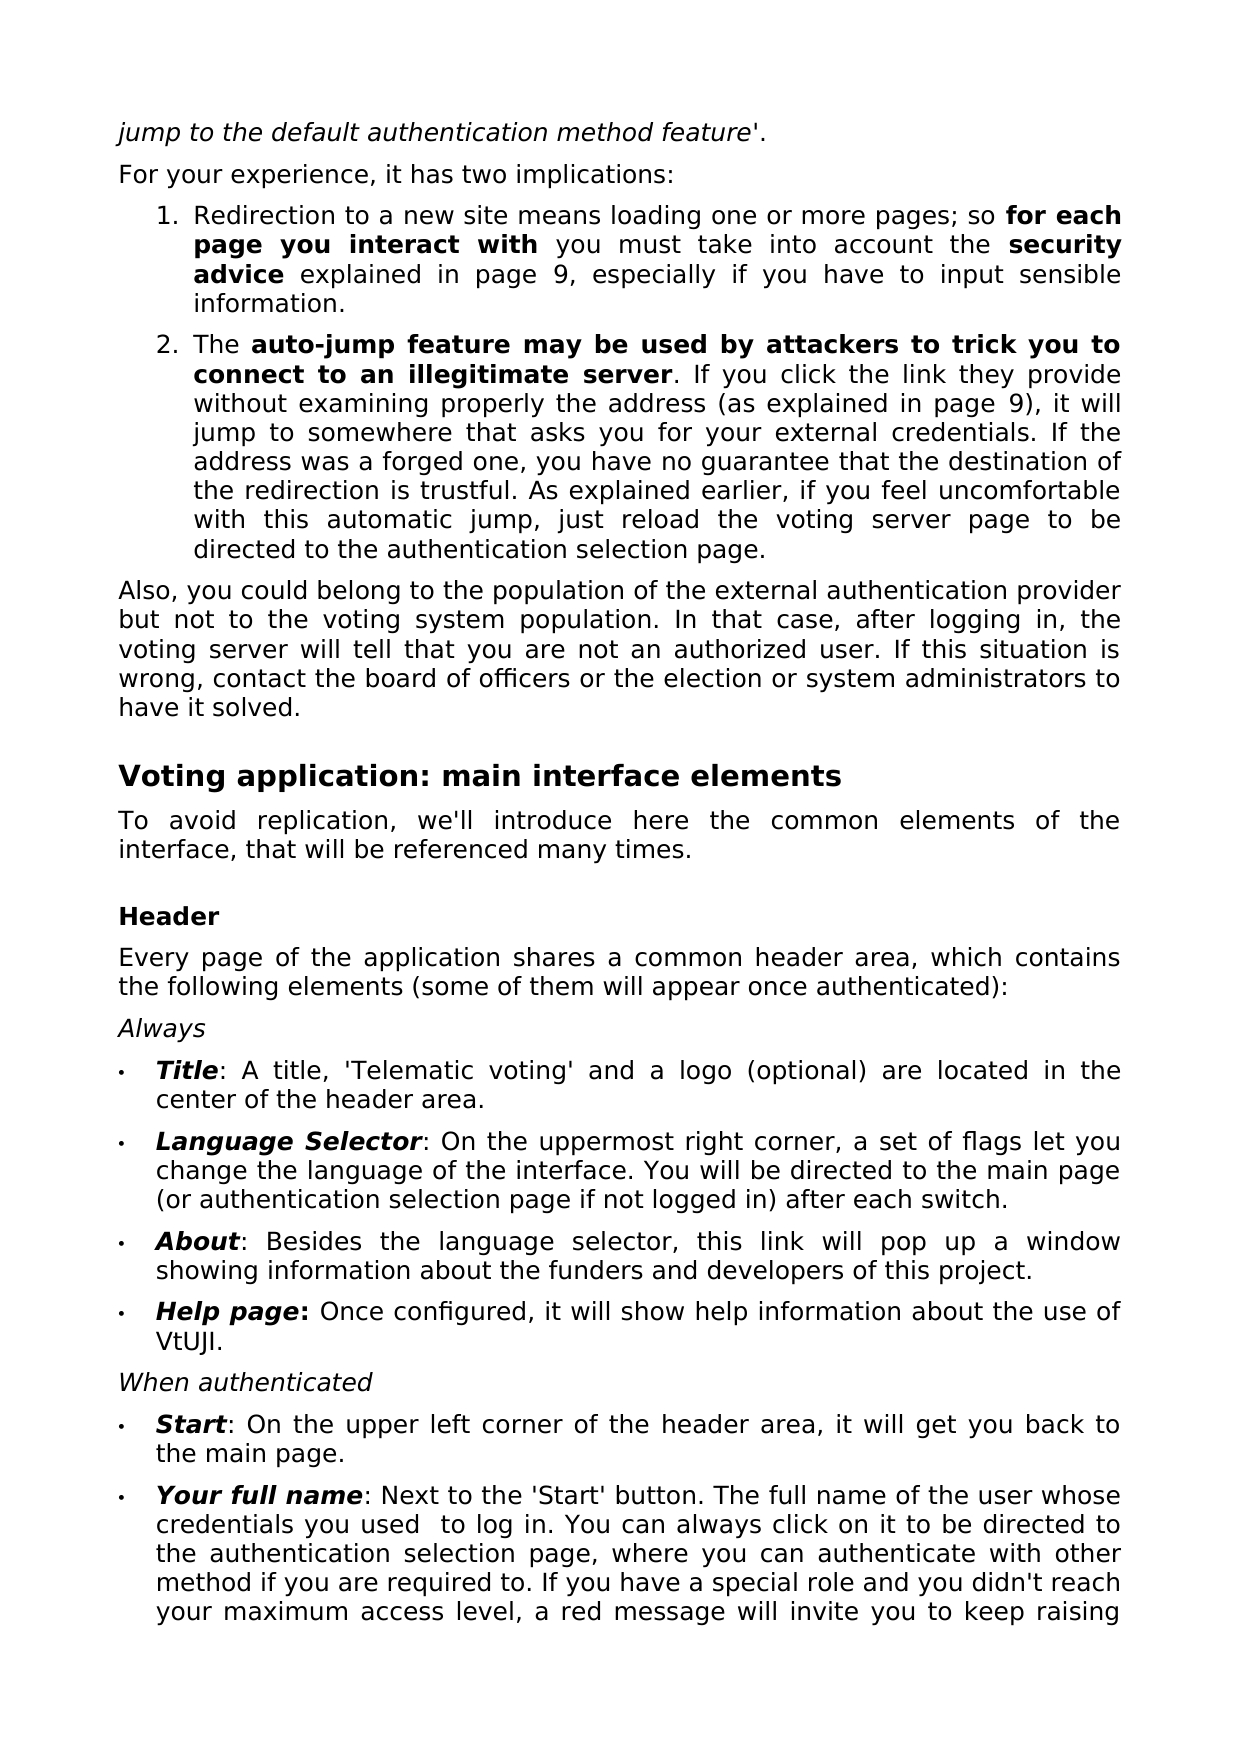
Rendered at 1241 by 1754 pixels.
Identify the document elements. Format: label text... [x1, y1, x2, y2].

list About: Besides the language selector, this link will pop up a window showing information about the funders and developers of this project. [118, 1227, 1122, 1285]
subtitle Header [118, 902, 1122, 931]
text Every page of the application shares a common header area, which contains the following elements (some of them will appear once authenticated): [118, 943, 1122, 1002]
list Help page: Once configured, it will show help information about the use of VtUJI. [118, 1298, 1122, 1356]
text For your experience, it has two implications: [118, 160, 1122, 189]
text Always [118, 1014, 1122, 1043]
list Your full name: Next to the 'Start' button. The full name of the user whose credentials you used to log in. You can always click on it to be directed to the authentication selection page, where you can authenticate with other method if you are required to. If you have a special role and you didn't reach your maximum access level, a red message will invite you to keep raising [118, 1481, 1122, 1627]
text To avoid replication, we'll introduce here the common elements of the interface, that will be referenced many times. [118, 806, 1122, 864]
list The auto-jump feature may be used by attackers to trick you to connect to an illegitimate server. If you click the link they provide without examining properly the address (as explained in page 8), it will jump to somewhere that asks you for your external credentials. If the address was a forged one, you have no guarantee that the destination of the redirection is trustful. As explained earlier, if you feel uncomfortable with this automatic jump, just reload the voting server page to be directed to the authentication selection page. [156, 331, 1122, 564]
list Start: On the upper left corner of the header area, it will get you back to the main page. [118, 1410, 1122, 1468]
text When authenticated [118, 1368, 1122, 1398]
list Language Selector: On the uppermost right corner, a set of flags let you change the language of the interface. You will be directed to the main page (or authentication selection page if not logged in) after each switch. [118, 1127, 1122, 1214]
list Redirection to a new site means loading one or more pages; so for each page you interact with you must take into account the security advice explained in page 8, especially if you have to input sensible information. [156, 201, 1122, 318]
text jump to the default authentication method feature'. [118, 118, 1122, 147]
list Title: A title, 'Telematic voting' and a logo (optional) are located in the center of the header area. [118, 1056, 1122, 1114]
text Also, you could belong to the population of the external authentication provider but not to the voting system population. In that case, after logging in, the voting server will tell that you are not an authorized user. If this situation is wrong, contact the board of officers or the election or system administrators to have it solved. [118, 576, 1122, 722]
subtitle Voting application: main interface elements [118, 760, 1122, 794]
